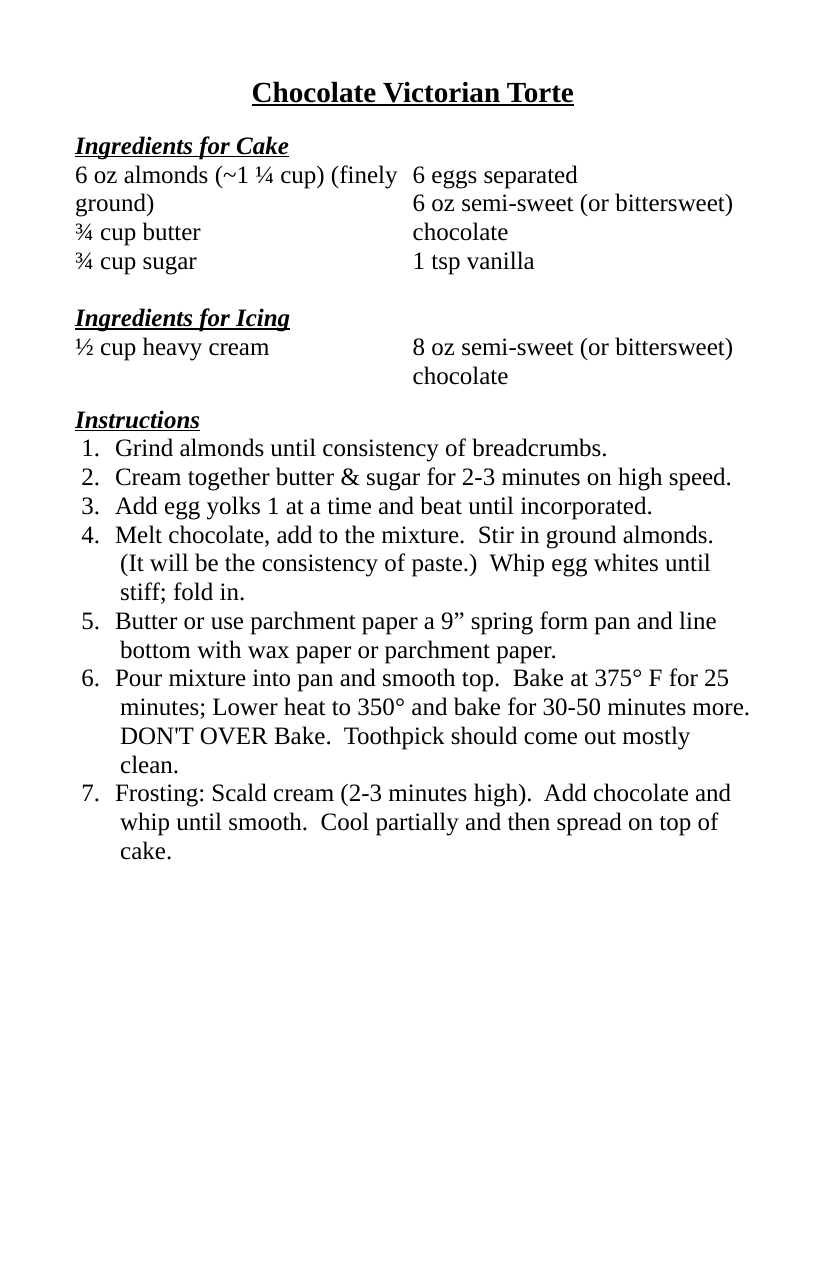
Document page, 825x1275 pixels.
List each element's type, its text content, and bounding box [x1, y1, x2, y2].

list Cream together butter & sugar for 2-3 minutes on high speed. [75, 462, 750, 491]
list Pour mixture into pan and smooth top. Bake at 375° F for 25 minutes; Lower heat to 350° and bake for 30-50 minutes more. DON'T OVER Bake. Toothpick should come out mostly clean. [75, 663, 750, 778]
list Add egg yolks 1 at a time and beat until incorporated. [75, 491, 750, 520]
subtitle 6 oz semi-sweet (or bittersweet) chocolate [412, 188, 750, 246]
subtitle Chocolate Victorian Torte [75, 75, 750, 108]
list Grind almonds until consistency of breadcrumbs. [75, 433, 750, 462]
subtitle Ingredients for Icing [75, 303, 750, 332]
subtitle Ingredients for Cake [75, 131, 750, 160]
text 8 oz semi-sweet (or bittersweet) chocolate [412, 332, 750, 390]
subtitle 6 eggs separated [412, 160, 750, 188]
subtitle ¾ cup sugar [75, 246, 412, 275]
text ½ cup heavy cream [75, 332, 412, 361]
list Frosting: Scald cream (2-3 minutes high). Add chocolate and whip until smooth. Cool partially and then spread on top of cake. [75, 778, 750, 865]
list Butter or use parchment paper a 9” spring form pan and line bottom with wax paper or parchment paper. [75, 606, 750, 663]
list Melt chocolate, add to the mixture. Stir in ground almonds. (It will be the consistency of paste.) Whip egg whites until stiff; fold in. [75, 520, 750, 606]
subtitle Instructions [75, 405, 750, 433]
subtitle 1 tsp vanilla [412, 246, 750, 275]
subtitle ¾ cup butter [75, 217, 412, 246]
subtitle 6 oz almonds (~1 ¼ cup) (finely ground) [75, 160, 412, 217]
